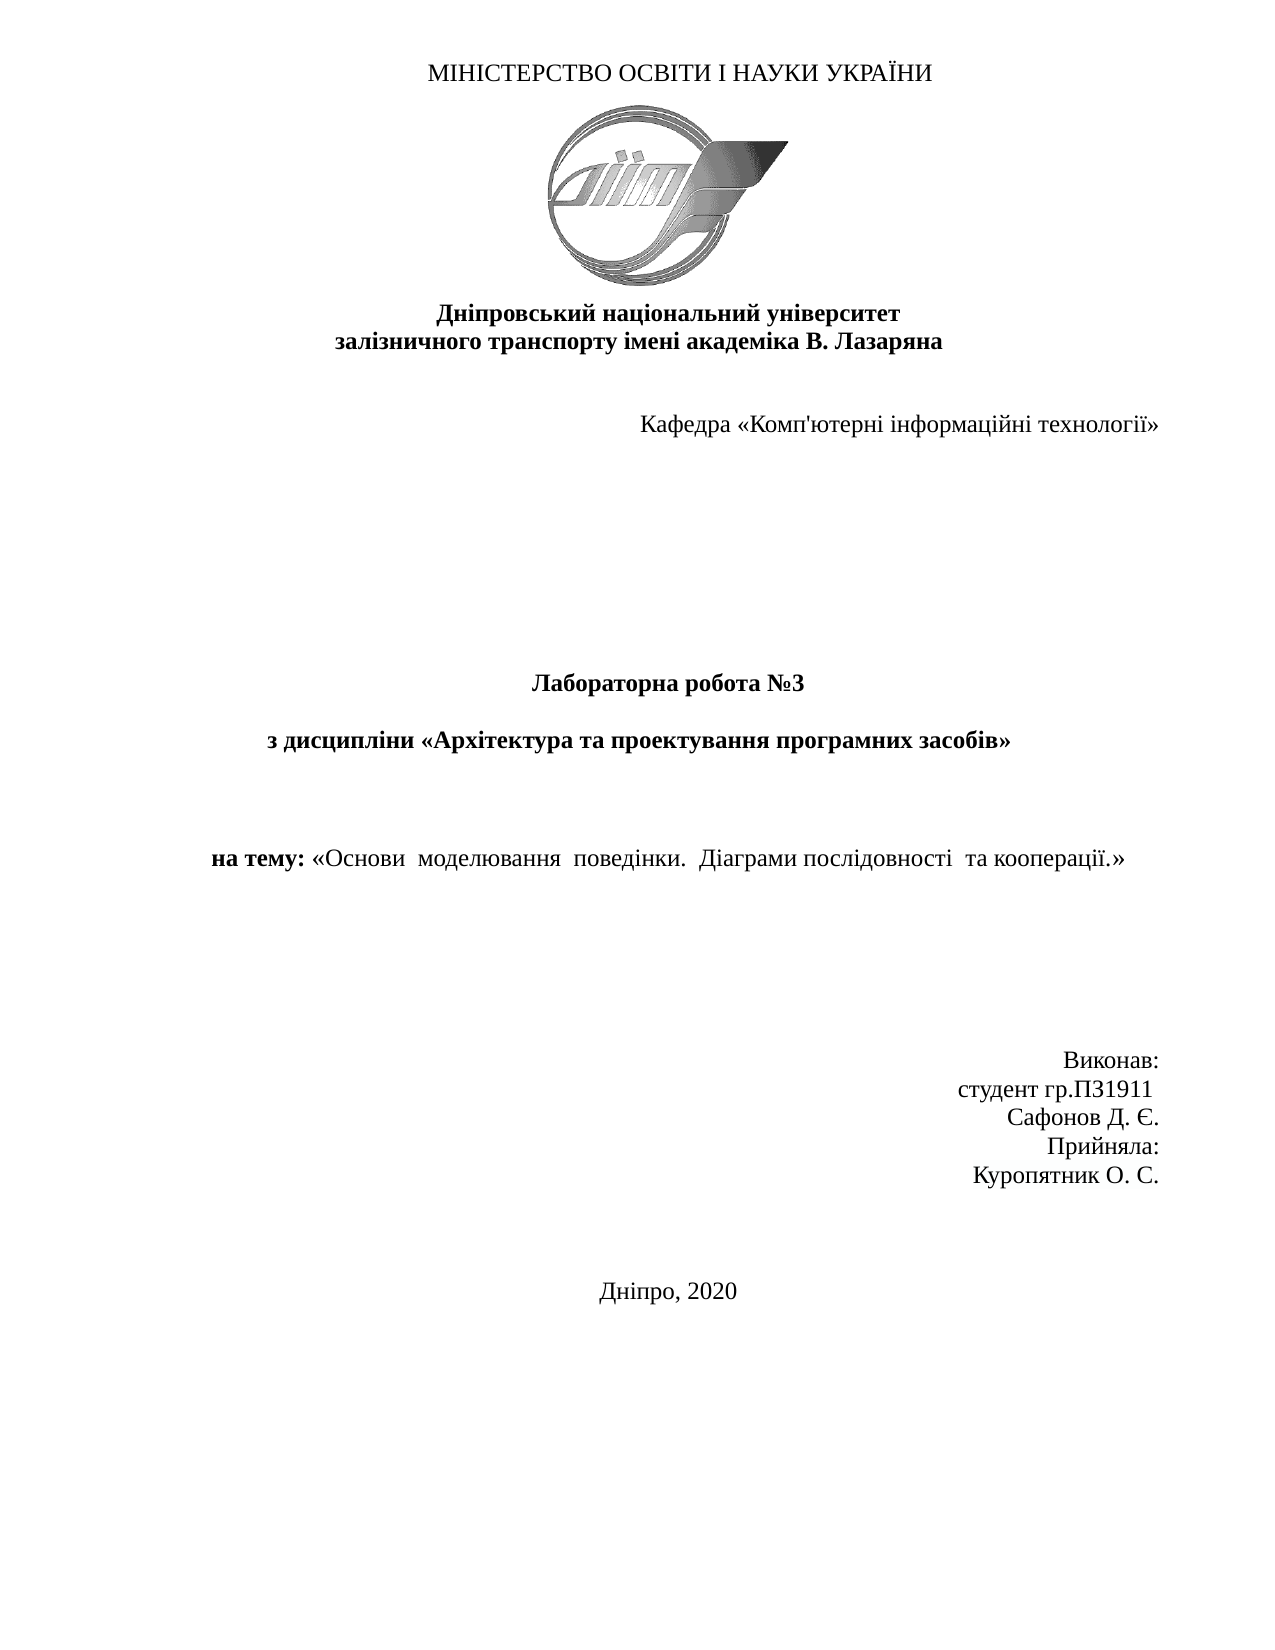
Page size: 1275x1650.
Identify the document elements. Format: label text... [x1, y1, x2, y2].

text Дніпровський національний університет залізничного транспорту імені академіка В. Лазаряна [118, 298, 1159, 355]
text Виконав: [118, 1045, 1159, 1074]
text Сафонов Д. Є. [709, 1102, 1159, 1131]
text Куропятник О. С. [709, 1160, 1159, 1189]
text МІНІСТЕРСТВО ОСВІТИ І НАУКИ УКРАЇНИ [156, 58, 1159, 87]
text Дніпро, 2020 [118, 1276, 1159, 1305]
text Прийняла: [709, 1131, 1159, 1160]
text з дисципліни «Архітектура та проектування програмних засобів» [118, 696, 1159, 754]
text студент гр.ПЗ1911 [709, 1074, 1159, 1102]
text Кафедра «Комп'ютерні інформаційні технології» [118, 409, 1159, 438]
text Лабораторна робота №3 [118, 668, 1159, 696]
text на тему: «Основи моделювання поведінки. Діаграми послідовності та кооперації.» [118, 841, 1159, 872]
